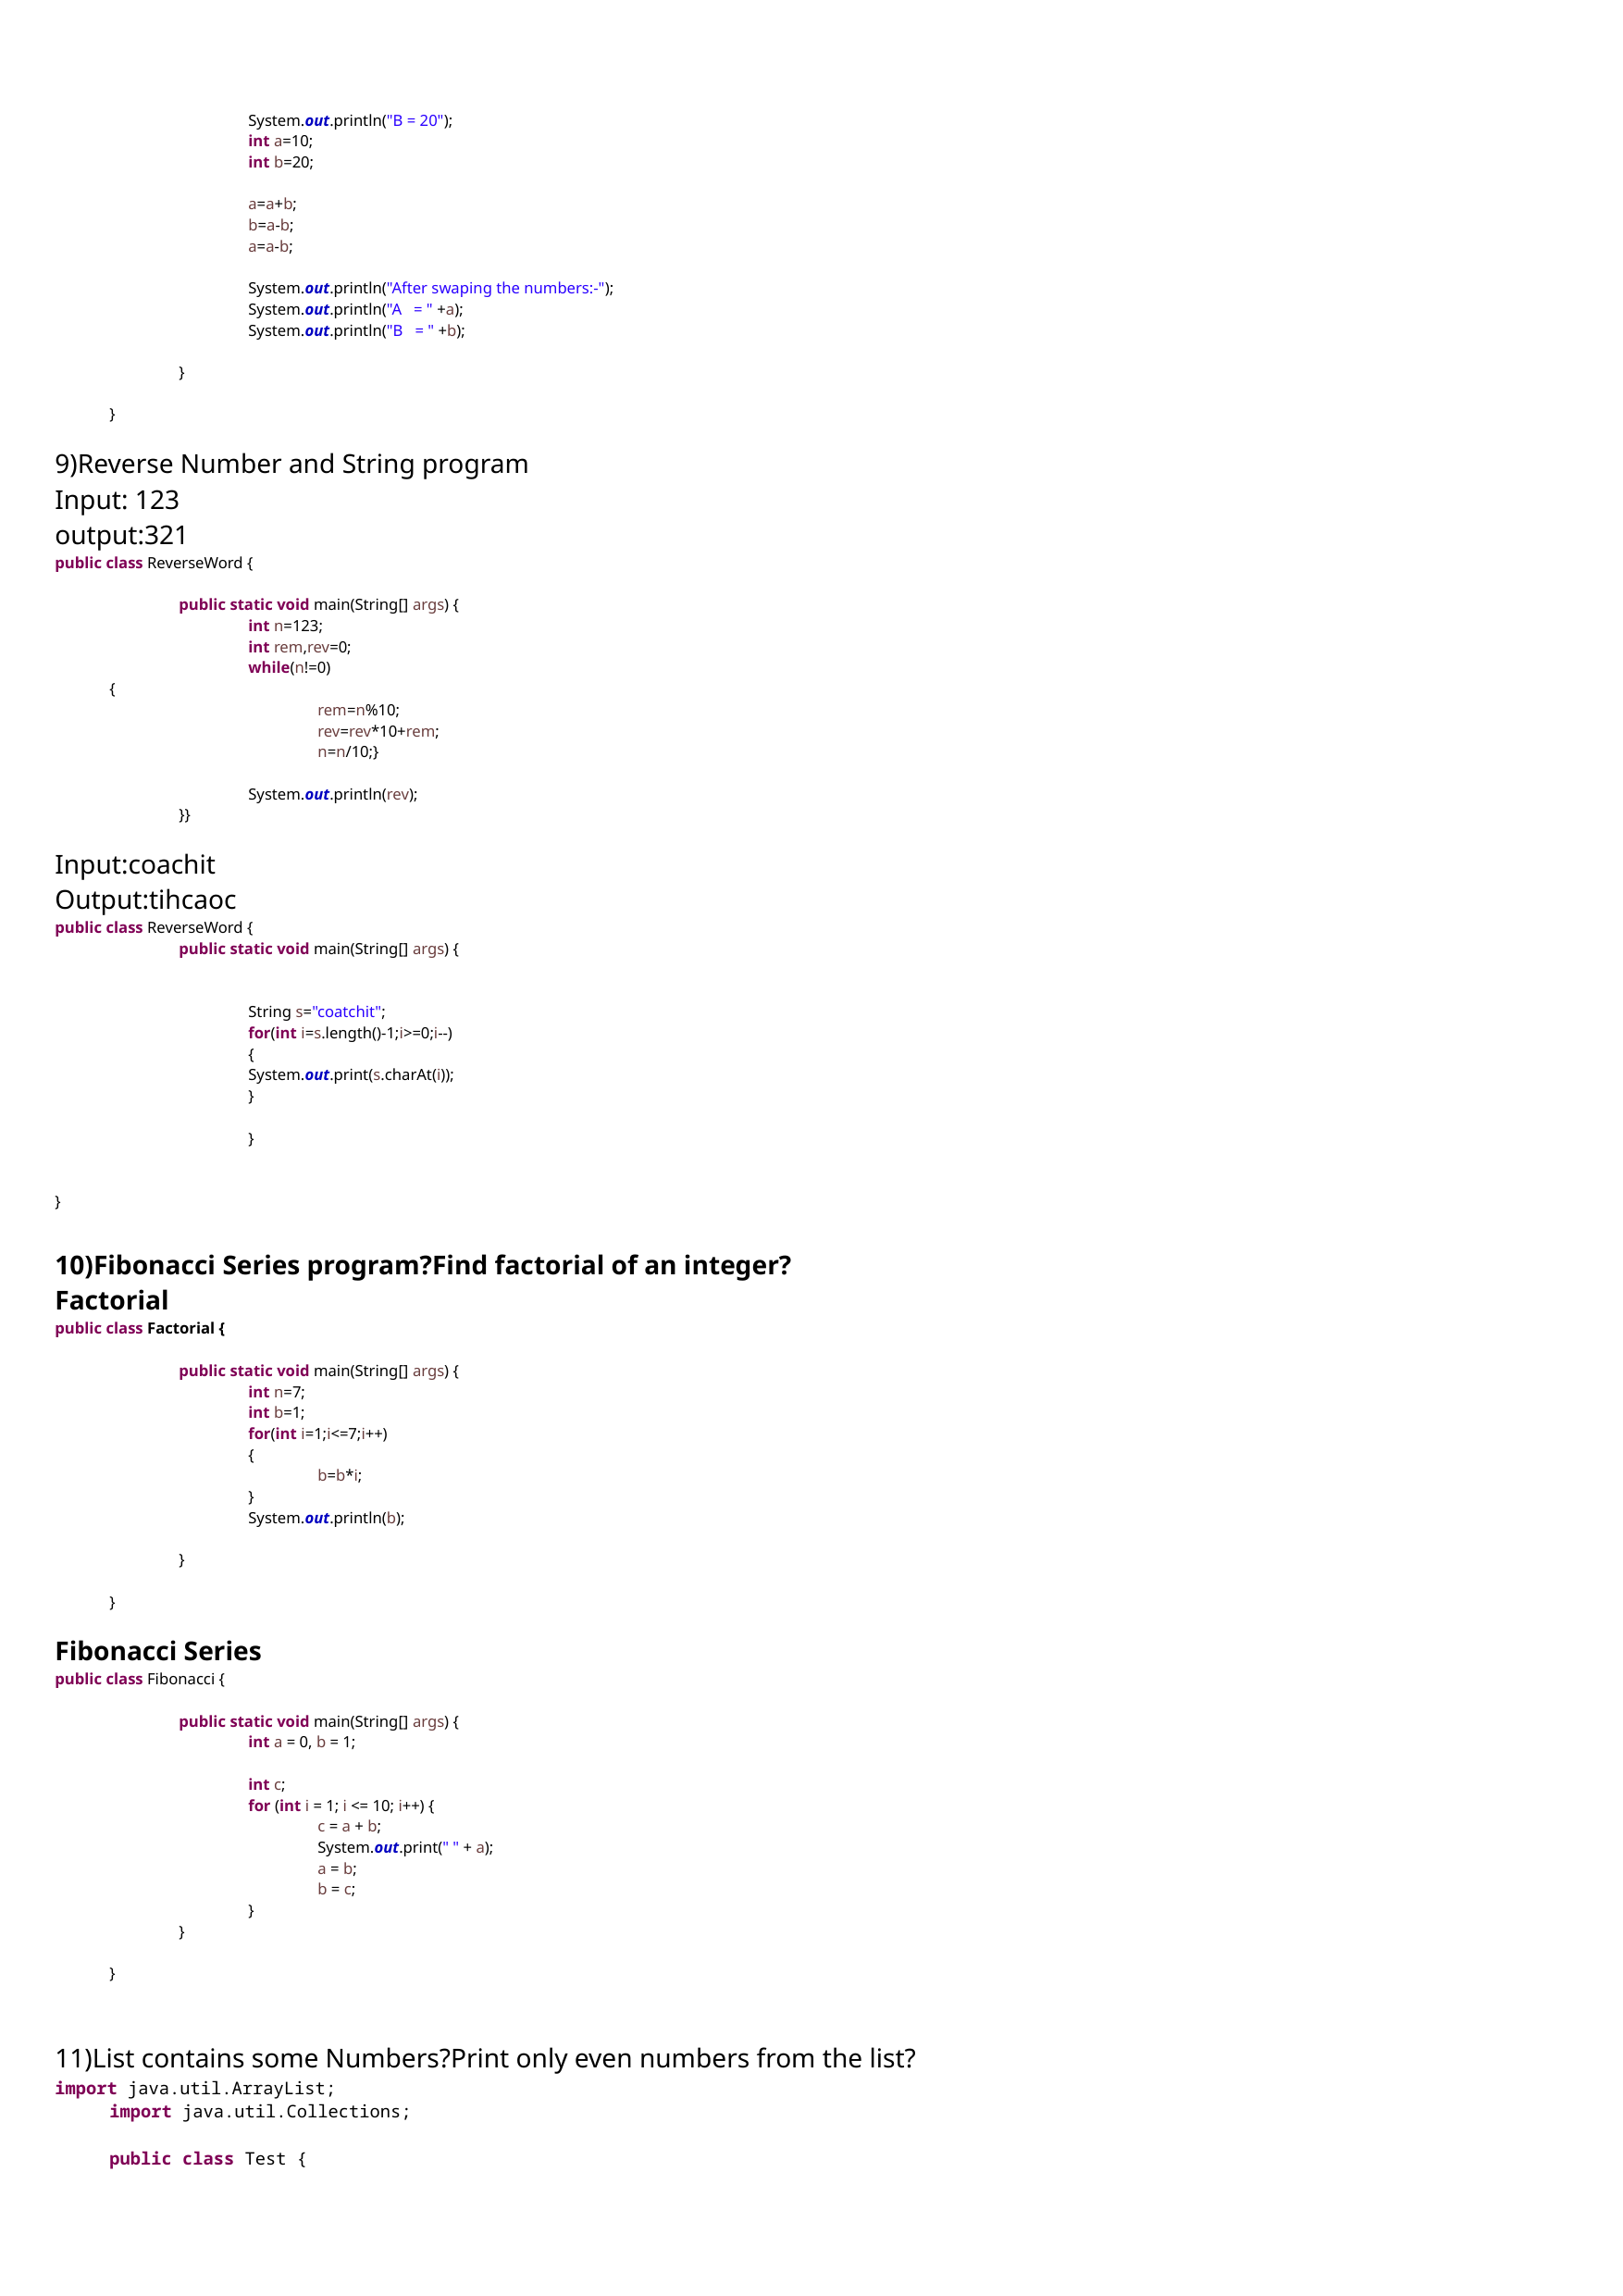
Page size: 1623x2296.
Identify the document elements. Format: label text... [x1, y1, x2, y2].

text n=n/10;} [109, 741, 1514, 762]
text } [109, 1900, 1514, 1920]
text { [109, 1444, 1514, 1465]
text Factorial [55, 1283, 1580, 1318]
text System.out.println(rev); [109, 783, 1514, 804]
text import java.util.Collections; [109, 2099, 1514, 2123]
text Fibonacci Series [55, 1632, 1580, 1669]
text public class Test { [109, 2146, 1514, 2170]
text c = a + b; [109, 1816, 1514, 1836]
text 9)Reverse Number and String program [55, 445, 1580, 481]
text System.out.print(" " + a); [109, 1836, 1514, 1857]
text } [109, 1486, 1514, 1507]
text System.out.println("A = " +a); [109, 298, 1514, 319]
text rem=n%10; [109, 699, 1514, 720]
text public static void main(String[] args) { [109, 1359, 1514, 1381]
text System.out.println("After swaping the numbers:-"); [109, 278, 1514, 298]
text int a=10; [109, 130, 1514, 151]
text int a = 0, b = 1; [109, 1731, 1514, 1753]
text String s="coatchit"; [109, 1001, 1514, 1022]
text System.out.print(s.charAt(i)); [109, 1064, 1514, 1086]
text Input:coachit [55, 846, 1580, 882]
text System.out.println("B = " +b); [109, 319, 1514, 341]
text } [109, 362, 1514, 382]
text b = c; [109, 1879, 1514, 1900]
text int rem,rev=0; [109, 636, 1514, 657]
text output:321 [55, 516, 1580, 552]
text public class ReverseWord { [55, 917, 1580, 938]
text } [109, 1127, 1514, 1148]
text a=a+b; [109, 193, 1514, 215]
text while(n!=0) [109, 657, 1514, 678]
text } [109, 1591, 1514, 1612]
text Input: 123 [55, 481, 1580, 516]
text b=b*i; [109, 1465, 1514, 1486]
text for(int i=s.length()-1;i>=0;i--) [109, 1022, 1514, 1043]
text } [109, 1549, 1514, 1570]
text public static void main(String[] args) { [109, 938, 1514, 959]
text 10)Fibonacci Series program?Find factorial of an integer? [55, 1247, 1580, 1283]
text for (int i = 1; i <= 10; i++) { [109, 1794, 1514, 1816]
text } [109, 1963, 1514, 1983]
text a = b; [109, 1857, 1514, 1879]
text System.out.println("B = 20"); [109, 109, 1514, 130]
text int b=20; [109, 151, 1514, 172]
text b=a-b; [109, 215, 1514, 235]
text Output:tihcaoc [55, 882, 1580, 917]
text rev=rev*10+rem; [109, 720, 1514, 741]
text }} [109, 804, 1514, 825]
text } [109, 1920, 1514, 1942]
text int b=1; [109, 1402, 1514, 1422]
text { [109, 1043, 1514, 1064]
text } [55, 1190, 1580, 1211]
text int n=123; [109, 614, 1514, 636]
text import java.util.ArrayList; [55, 2076, 1580, 2099]
text } [109, 1086, 1514, 1106]
text int c; [109, 1773, 1514, 1794]
text public class Fibonacci { [55, 1669, 1580, 1690]
text System.out.println(b); [109, 1507, 1514, 1528]
text a=a-b; [109, 235, 1514, 256]
text public static void main(String[] args) { [109, 594, 1514, 614]
text 11)List contains some Numbers?Print only even numbers from the list? [55, 2040, 1580, 2076]
text { [109, 678, 1514, 699]
text for(int i=1;i<=7;i++) [109, 1422, 1514, 1444]
text public class Factorial { [55, 1318, 1580, 1339]
text public static void main(String[] args) { [109, 1710, 1514, 1731]
text } [109, 403, 1514, 425]
text public class ReverseWord { [55, 552, 1580, 573]
text int n=7; [109, 1381, 1514, 1402]
